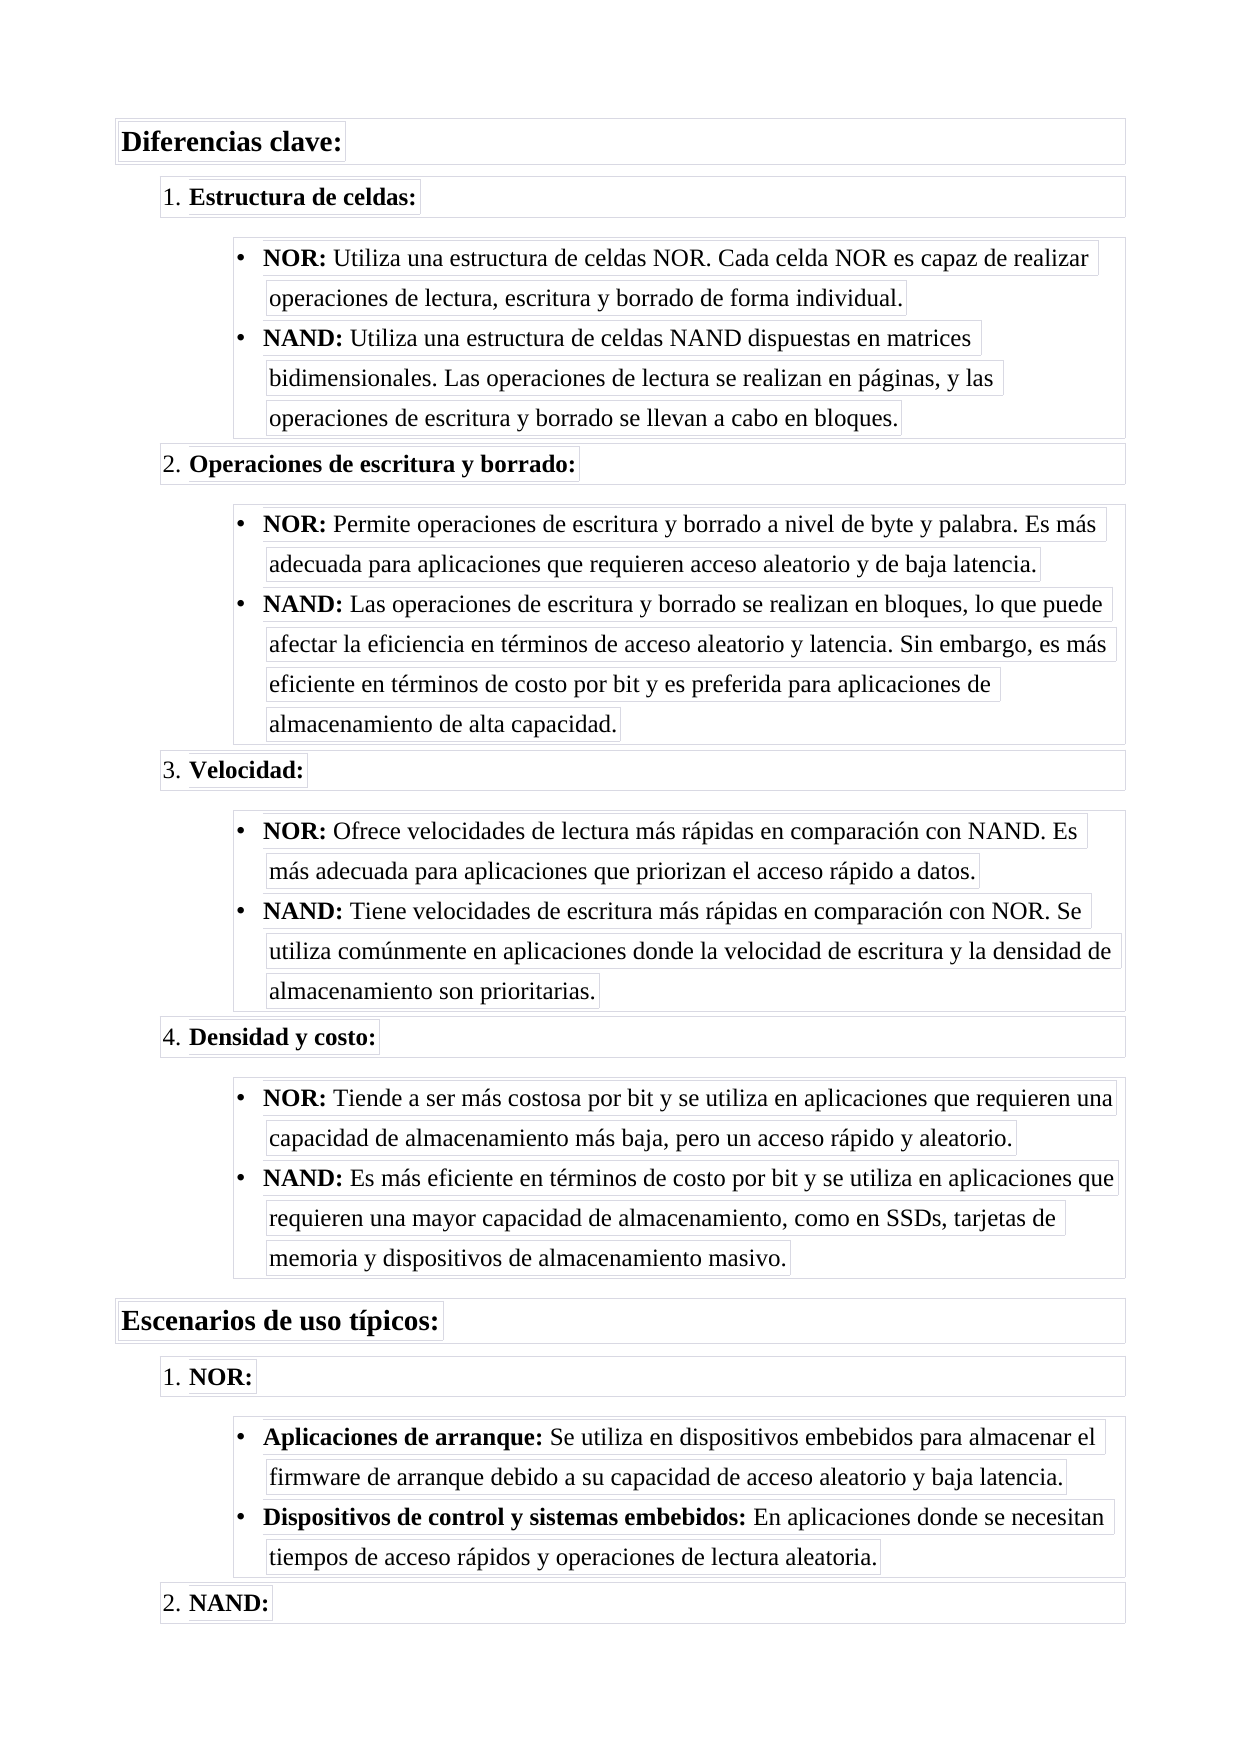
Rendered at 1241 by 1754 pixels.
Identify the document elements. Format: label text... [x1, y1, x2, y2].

list NOR: Ofrece velocidades de lectura más rápidas en comparación con NAND. Es más adecuada para aplicaciones que priorizan el acceso rápido a datos. [234, 811, 1125, 888]
list NOR: Permite operaciones de escritura y borrado a nivel de byte y palabra. Es más adecuada para aplicaciones que requieren acceso aleatorio y de baja latencia. [234, 505, 1125, 581]
list NOR: [161, 1357, 1125, 1396]
list NAND: Tiene velocidades de escritura más rápidas en comparación con NOR. Se utiliza comúnmente en aplicaciones donde la velocidad de escritura y la densidad de almacenamiento son prioritarias. [234, 890, 1125, 1011]
list Operaciones de escritura y borrado: [161, 444, 1125, 484]
subtitle Diferencias clave: [116, 119, 1125, 164]
list NAND: Utiliza una estructura de celdas NAND dispuestas en matrices bidimensionales. Las operaciones de lectura se realizan en páginas, y las operaciones de escritura y borrado se llevan a cabo en bloques. [234, 317, 1125, 438]
list NAND: [161, 1583, 1125, 1623]
list NAND: Las operaciones de escritura y borrado se realizan en bloques, lo que puede afectar la eficiencia en términos de acceso aleatorio y latencia. Sin embargo, es más eficiente en términos de costo por bit y es preferida para aplicaciones de almacenamiento de alta capacidad. [234, 583, 1125, 744]
subtitle Escenarios de uso típicos: [116, 1299, 1125, 1343]
list NOR: Utiliza una estructura de celdas NOR. Cada celda NOR es capaz de realizar operaciones de lectura, escritura y borrado de forma individual. [234, 238, 1125, 315]
list Estructura de celdas: [161, 177, 1125, 217]
list NOR: Tiende a ser más costosa por bit y se utiliza en aplicaciones que requieren una capacidad de almacenamiento más baja, pero un acceso rápido y aleatorio. [234, 1078, 1125, 1155]
list Aplicaciones de arranque: Se utiliza en dispositivos embebidos para almacenar el firmware de arranque debido a su capacidad de acceso aleatorio y baja latencia. [234, 1417, 1125, 1494]
list Densidad y costo: [161, 1017, 1125, 1057]
list Dispositivos de control y sistemas embebidos: En aplicaciones donde se necesitan tiempos de acceso rápidos y operaciones de lectura aleatoria. [234, 1496, 1125, 1577]
list Velocidad: [161, 751, 1125, 790]
list NAND: Es más eficiente en términos de costo por bit y se utiliza en aplicaciones que requieren una mayor capacidad de almacenamiento, como en SSDs, tarjetas de memoria y dispositivos de almacenamiento masivo. [234, 1157, 1125, 1278]
